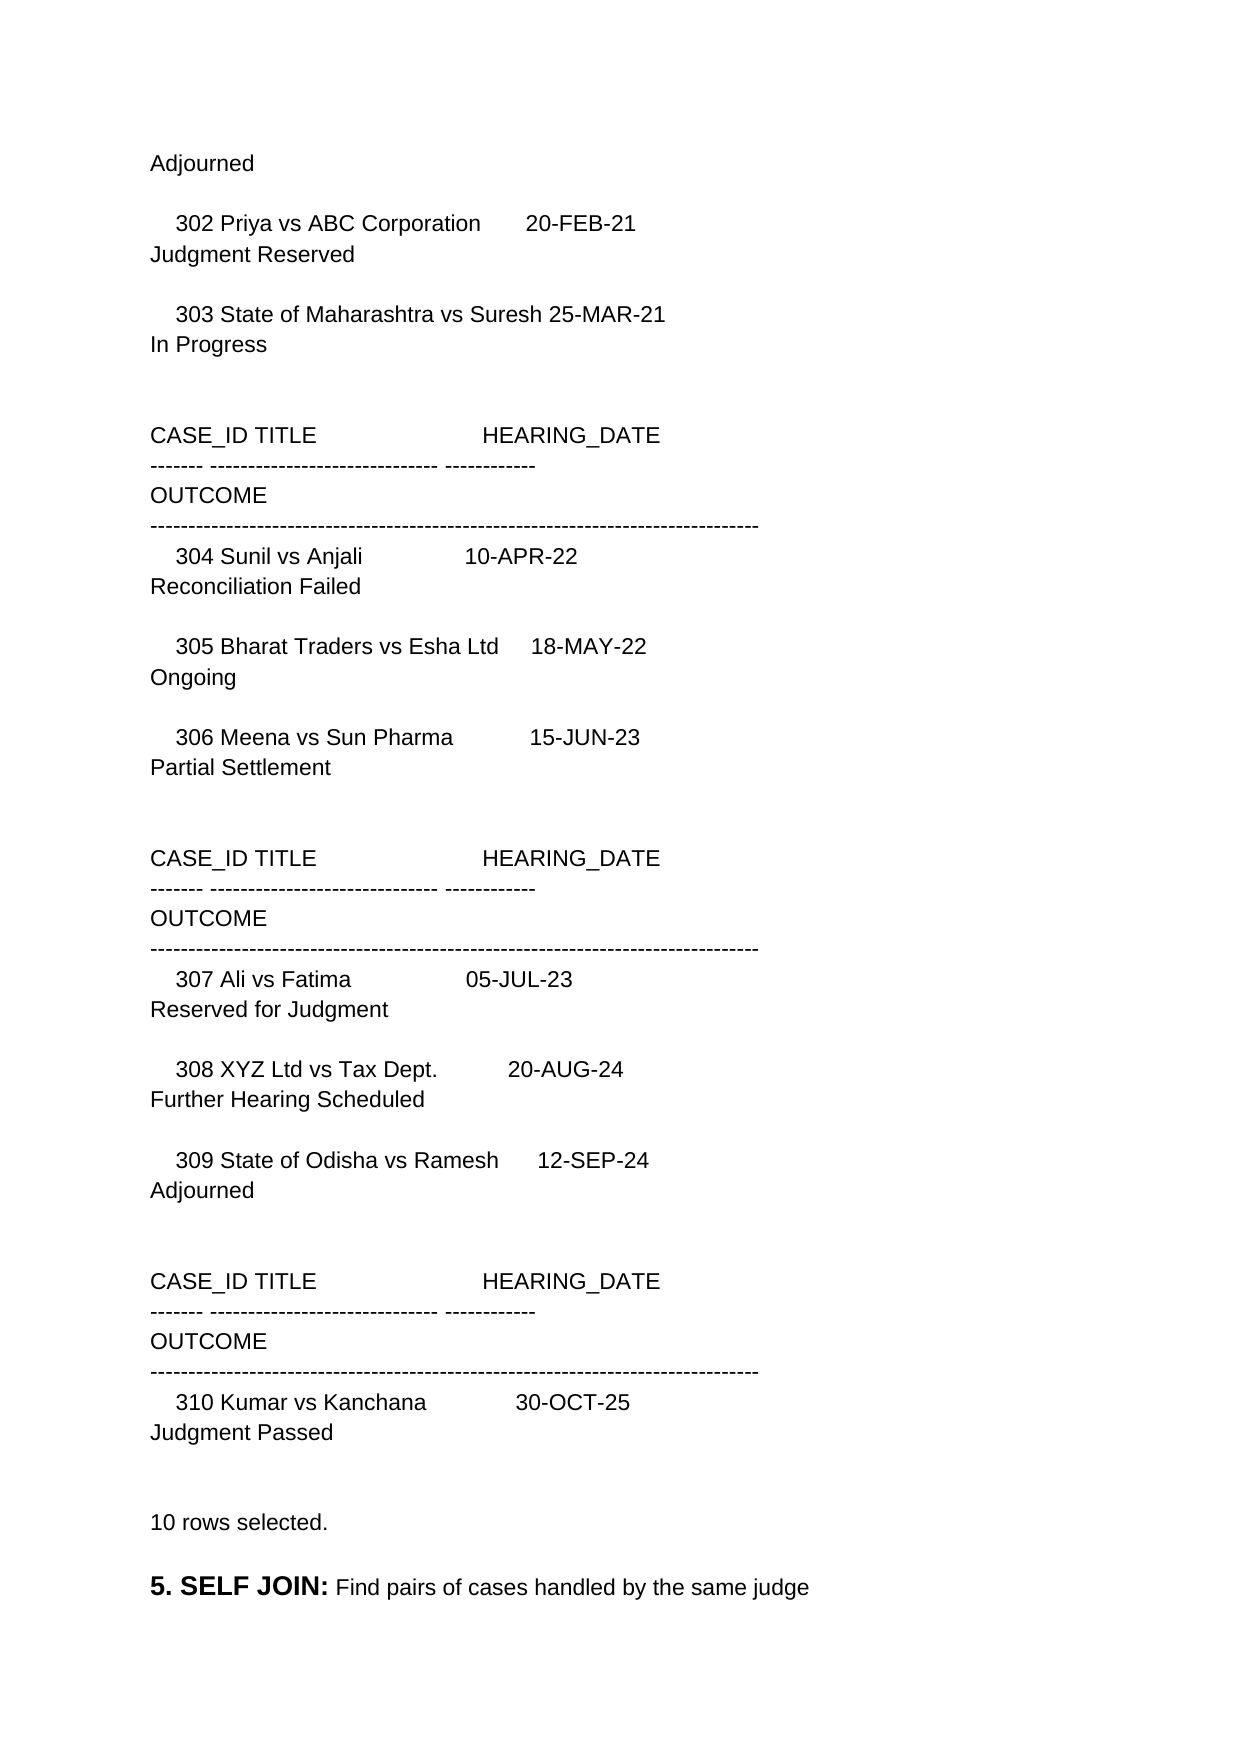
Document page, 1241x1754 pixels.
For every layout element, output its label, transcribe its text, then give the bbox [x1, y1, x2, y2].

text ------- ------------------------------ ------------ [150, 875, 1090, 901]
text 308 XYZ Ltd vs Tax Dept. 20-AUG-24 [150, 1056, 1090, 1083]
text Partial Settlement [150, 754, 1090, 781]
text CASE_ID TITLE HEARING_DATE [150, 845, 1090, 871]
text 10 rows selected. [150, 1509, 1090, 1536]
text Further Hearing Scheduled [150, 1086, 1090, 1113]
text Adjourned [150, 150, 1090, 176]
text Reconciliation Failed [150, 573, 1090, 599]
text 306 Meena vs Sun Pharma 15-JUN-23 [150, 724, 1090, 750]
text 310 Kumar vs Kanchana 30-OCT-25 [150, 1388, 1090, 1415]
text OUTCOME [150, 482, 1090, 509]
text 302 Priya vs ABC Corporation 20-FEB-21 [150, 210, 1090, 237]
text Judgment Passed [150, 1419, 1090, 1445]
text 307 Ali vs Fatima 05-JUL-23 [150, 966, 1090, 992]
text -------------------------------------------------------------------------------- [150, 1358, 1090, 1385]
text OUTCOME [150, 905, 1090, 932]
text Judgment Reserved [150, 241, 1090, 267]
text 305 Bharat Traders vs Esha Ltd 18-MAY-22 [150, 633, 1090, 660]
text OUTCOME [150, 1328, 1090, 1354]
text In Progress [150, 331, 1090, 358]
text -------------------------------------------------------------------------------- [150, 935, 1090, 962]
text Ongoing [150, 663, 1090, 690]
text -------------------------------------------------------------------------------- [150, 512, 1090, 539]
text ------- ------------------------------ ------------ [150, 452, 1090, 478]
text 304 Sunil vs Anjali 10-APR-22 [150, 543, 1090, 569]
text 309 State of Odisha vs Ramesh 12-SEP-24 [150, 1147, 1090, 1173]
text ------- ------------------------------ ------------ [150, 1298, 1090, 1324]
text CASE_ID TITLE HEARING_DATE [150, 422, 1090, 448]
text 303 State of Maharashtra vs Suresh 25-MAR-21 [150, 301, 1090, 327]
text 5. SELF JOIN: Find pairs of cases handled by the same judge [150, 1570, 1090, 1601]
text CASE_ID TITLE HEARING_DATE [150, 1268, 1090, 1294]
text Adjourned [150, 1177, 1090, 1203]
text Reserved for Judgment [150, 996, 1090, 1022]
